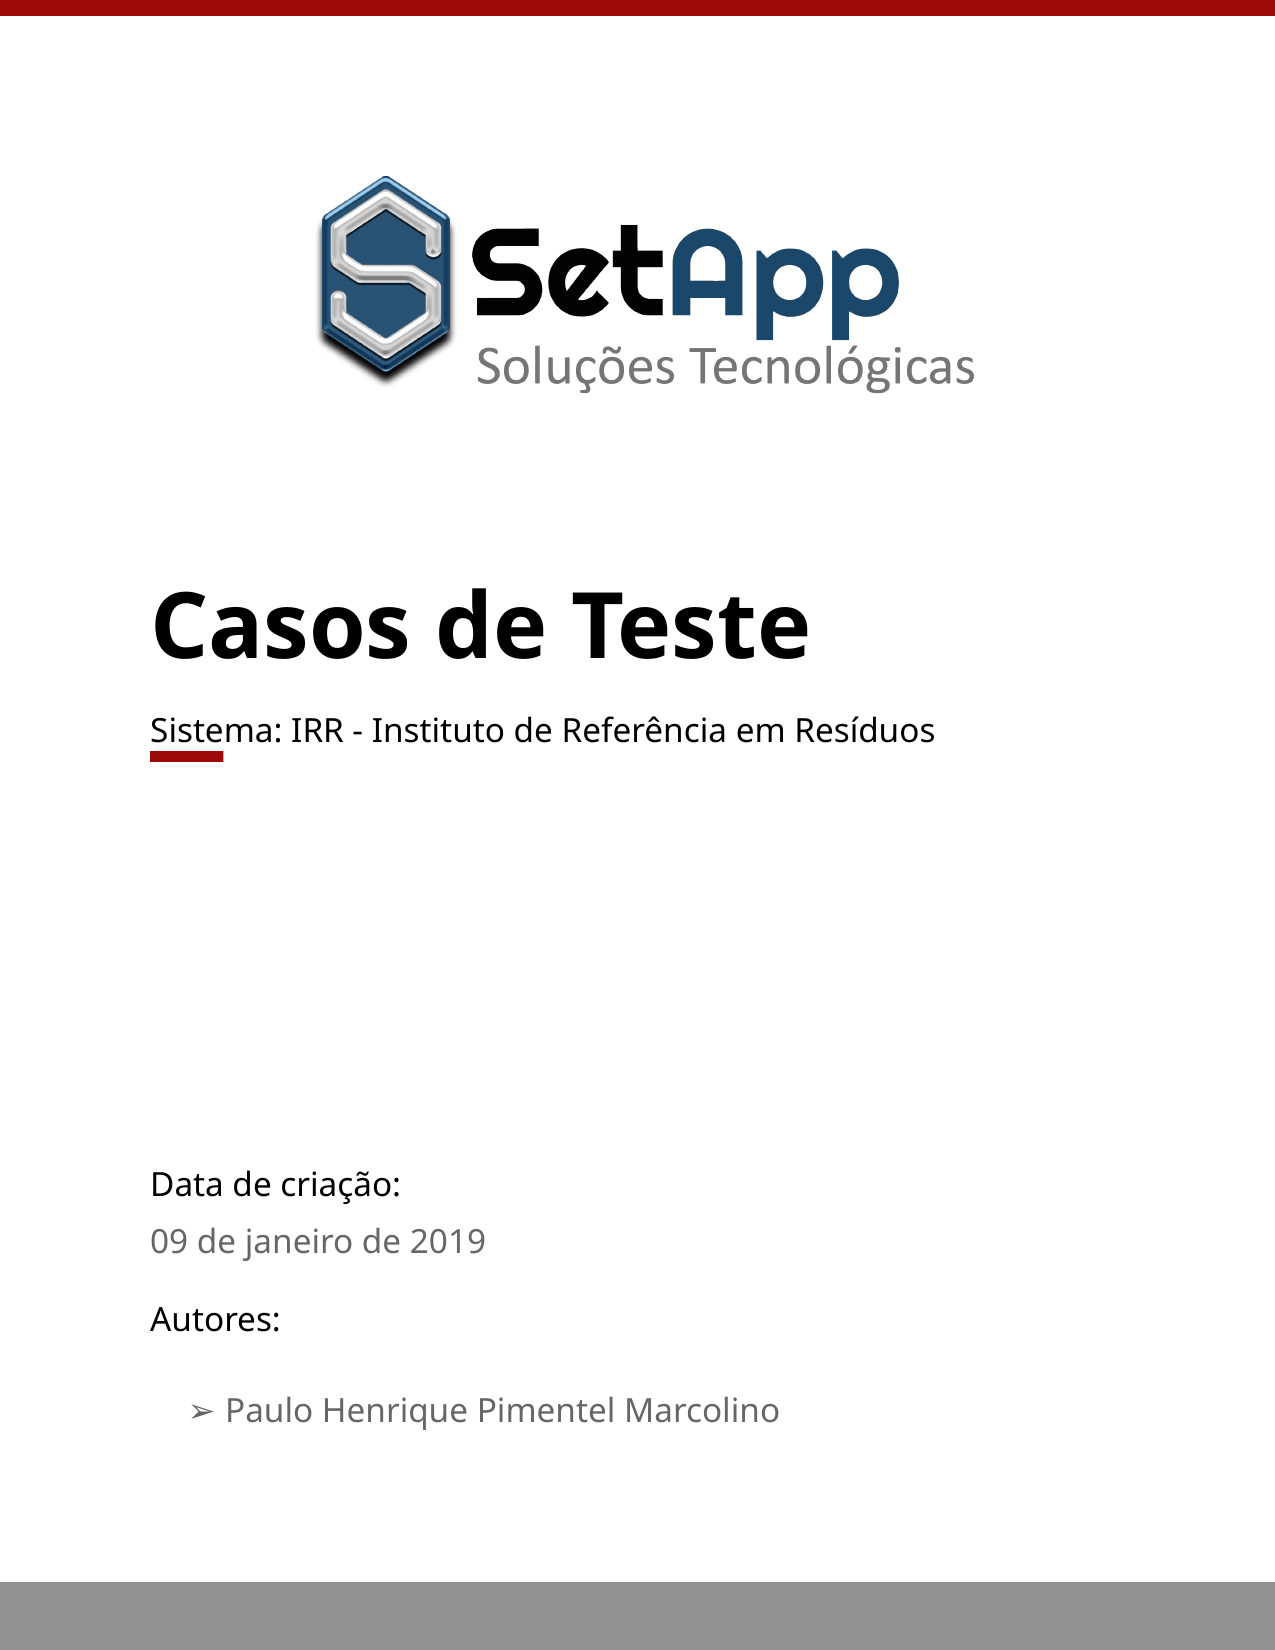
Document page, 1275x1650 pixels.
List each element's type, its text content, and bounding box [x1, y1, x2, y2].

text Data de criação: 09 de janeiro de 2019 [150, 1161, 1125, 1263]
picture [150, 751, 224, 762]
picture [294, 168, 982, 404]
list Paulo Henrique Pimentel Marcolino [187, 1373, 1125, 1441]
picture [0, 0, 1275, 16]
text Casos de Teste [150, 171, 1125, 686]
text Sistema: IRR - Instituto de Referência em Resíduos [150, 706, 1125, 752]
text Autores: [150, 1295, 1125, 1341]
picture [0, 1582, 1275, 1650]
